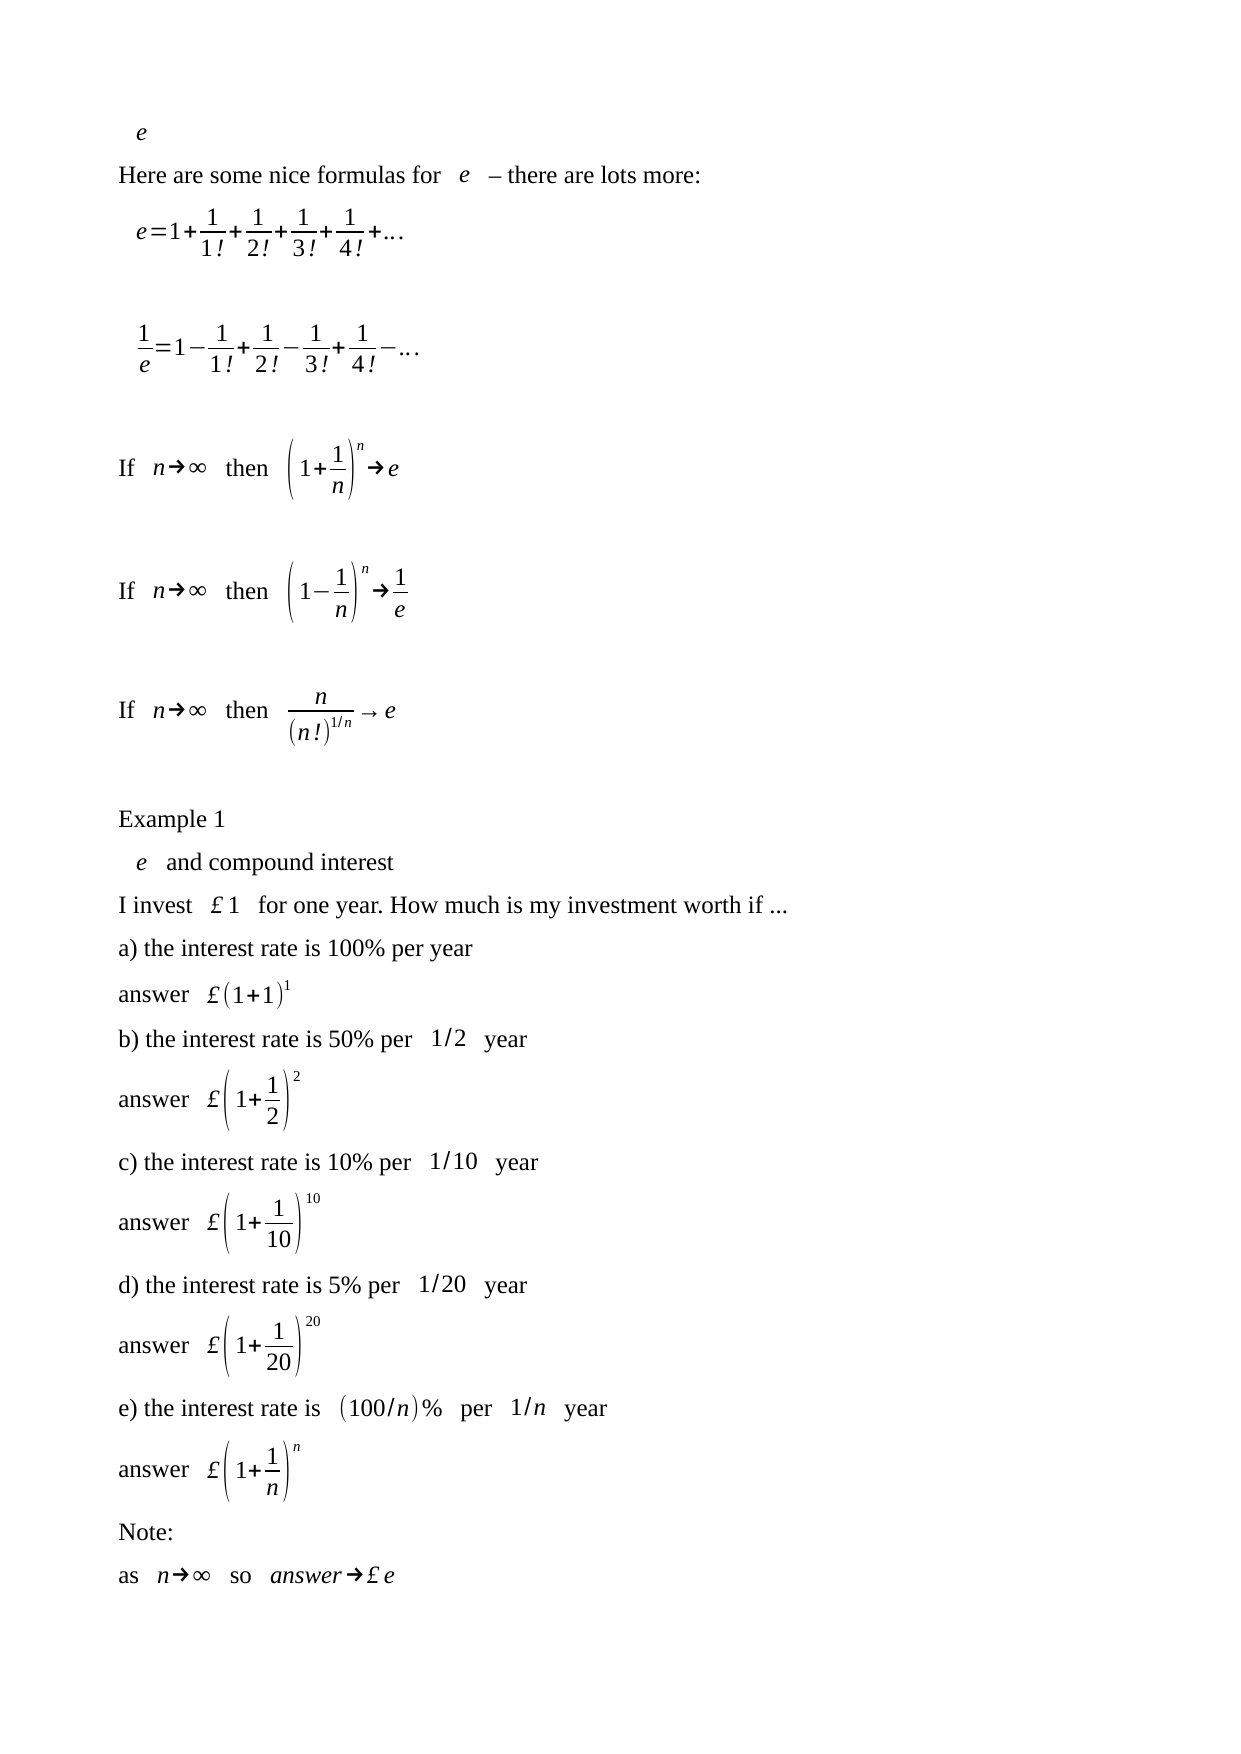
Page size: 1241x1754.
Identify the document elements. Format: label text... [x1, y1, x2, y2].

text answer [118, 1190, 1122, 1255]
text asso [118, 1561, 1122, 1589]
text and compound interest [118, 847, 1122, 876]
text Ifthen [118, 559, 1122, 625]
text answer [118, 1313, 1122, 1378]
text c) the interest rate is 10% peryear [118, 1147, 1122, 1176]
text Here are some nice formulas for– there are lots more: [118, 160, 1122, 189]
text answer [118, 976, 1122, 1009]
text d) the interest rate is 5% peryear [118, 1270, 1122, 1298]
text answer [118, 1067, 1122, 1132]
text Ifthen [118, 682, 1122, 746]
text e) the interest rate isperyear [118, 1393, 1122, 1423]
text Note: [118, 1517, 1122, 1546]
text b) the interest rate is 50% peryear [118, 1024, 1122, 1052]
text Example 1 [118, 804, 1122, 833]
text a) the interest rate is 100% per year [118, 933, 1122, 962]
text answer [118, 1438, 1122, 1503]
text Ifthen [118, 436, 1122, 502]
text I investfor one year. How much is my investment worth if ... [118, 890, 1122, 919]
